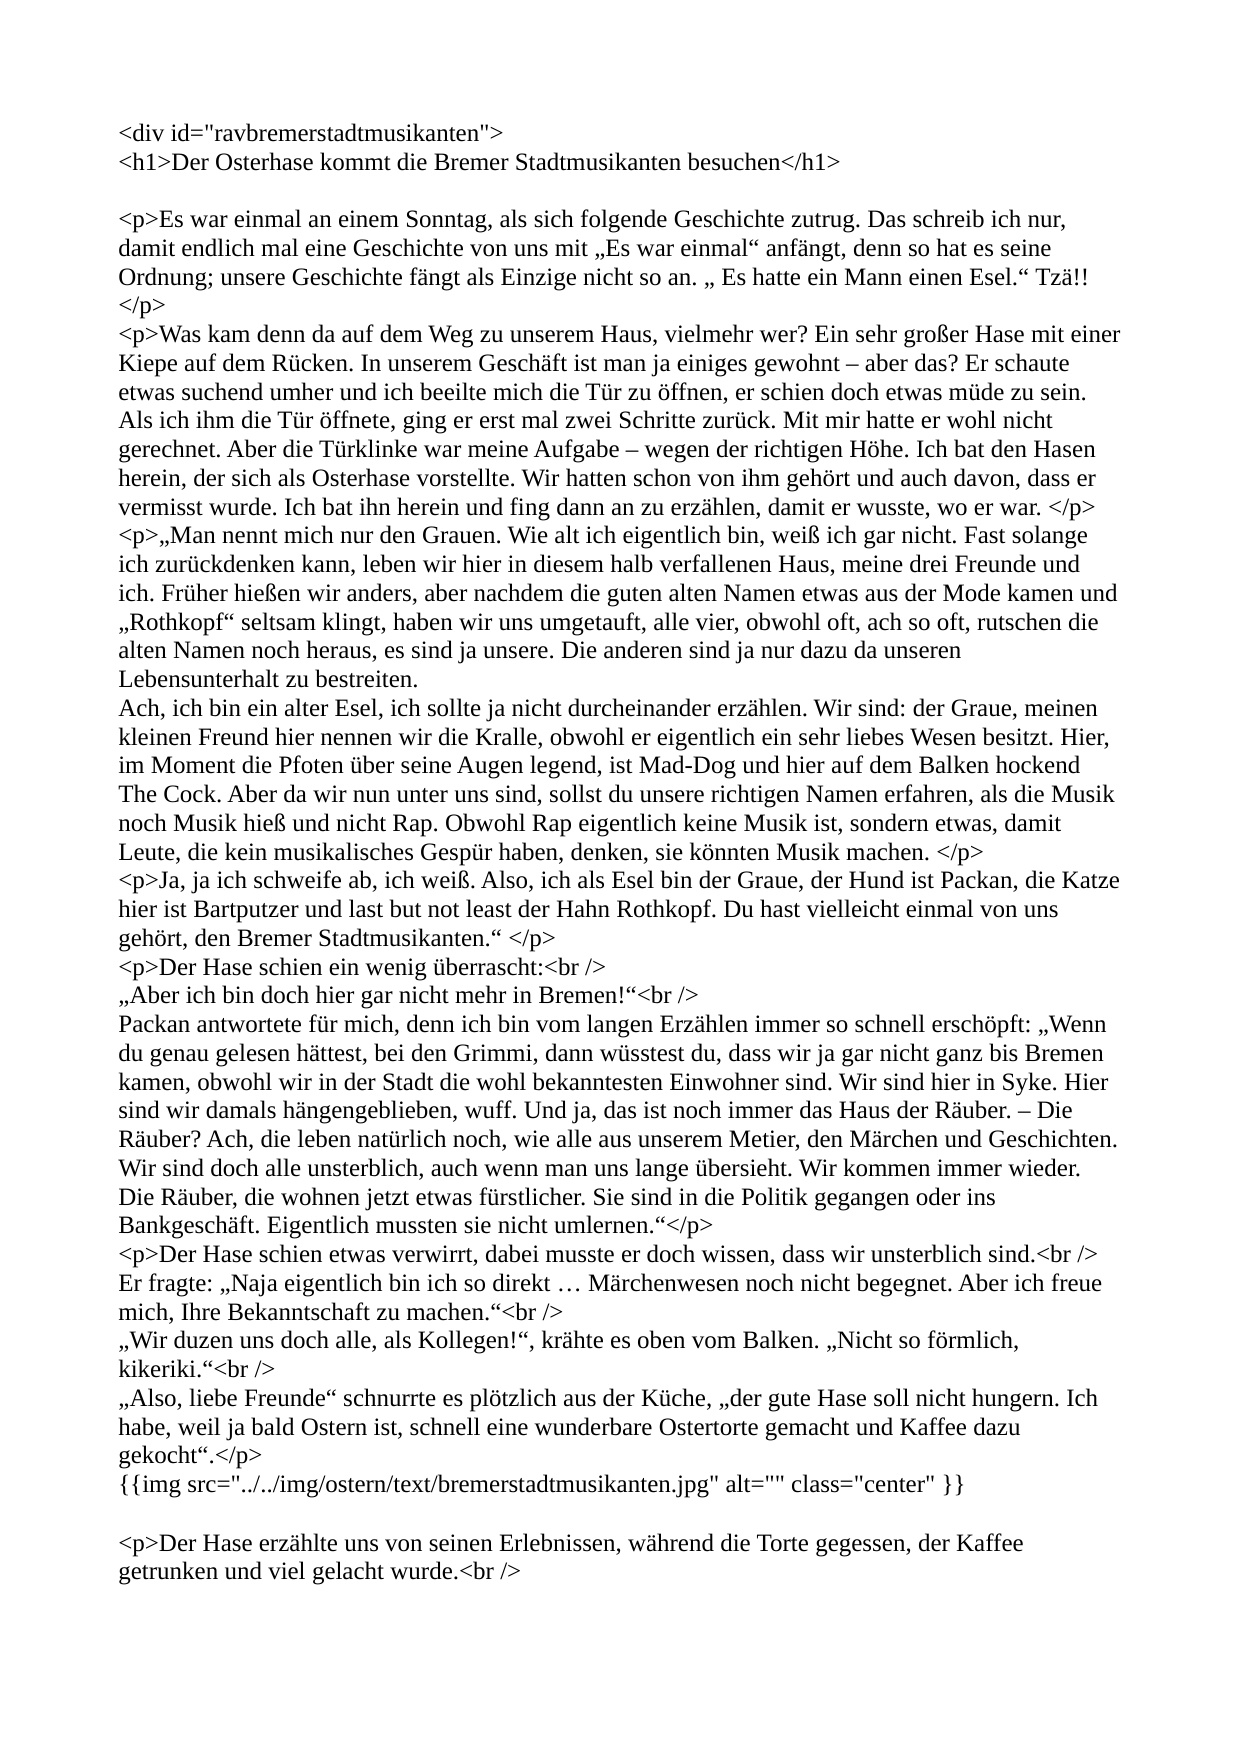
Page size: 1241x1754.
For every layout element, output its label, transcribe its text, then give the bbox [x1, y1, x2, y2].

text „Aber ich bin doch hier gar nicht mehr in Bremen!“<br /> [118, 981, 1122, 1009]
text <p>Es war einmal an einem Sonntag, als sich folgende Geschichte zutrug. Das schreib ich nur, damit endlich mal eine Geschichte von uns mit „Es war einmal“ anfängt, denn so hat es seine Ordnung; unsere Geschichte fängt als Einzige nicht so an. „ Es hatte ein Mann einen Esel.“ Tzä!! </p> [118, 204, 1122, 319]
text <p>Der Hase erzählte uns von seinen Erlebnissen, während die Torte gegessen, der Kaffee getrunken und viel gelacht wurde.<br /> [118, 1528, 1122, 1585]
text „Also, liebe Freunde“ schnurrte es plötzlich aus der Küche, „der gute Hase soll nicht hungern. Ich habe, weil ja bald Ostern ist, schnell eine wunderbare Ostertorte gemacht und Kaffee dazu gekocht“.</p> [118, 1383, 1122, 1469]
text <p>„Man nennt mich nur den Grauen. Wie alt ich eigentlich bin, weiß ich gar nicht. Fast solange ich zurückdenken kann, leben wir hier in diesem halb verfallenen Haus, meine drei Freunde und ich. Früher hießen wir anders, aber nachdem die guten alten Namen etwas aus der Mode kamen und „Rothkopf“ seltsam klingt, haben wir uns umgetauft, alle vier, obwohl oft, ach so oft, rutschen die alten Namen noch heraus, es sind ja unsere. Die anderen sind ja nur dazu da unseren Lebensunterhalt zu bestreiten. [118, 521, 1122, 693]
text „Wir duzen uns doch alle, als Kollegen!“, krähte es oben vom Balken. „Nicht so förmlich, kikeriki.“<br /> [118, 1326, 1122, 1383]
text <div id="ravbremerstadtmusikanten"> [118, 118, 1122, 147]
text <p>Was kam denn da auf dem Weg zu unserem Haus, vielmehr wer? Ein sehr großer Hase mit einer Kiepe auf dem Rücken. In unserem Geschäft ist man ja einiges gewohnt – aber das? Er schaute etwas suchend umher und ich beeilte mich die Tür zu öffnen, er schien doch etwas müde zu sein. Als ich ihm die Tür öffnete, ging er erst mal zwei Schritte zurück. Mit mir hatte er wohl nicht gerechnet. Aber die Türklinke war meine Aufgabe – wegen der richtigen Höhe. Ich bat den Hasen herein, der sich als Osterhase vorstellte. Wir hatten schon von ihm gehört und auch davon, dass er vermisst wurde. Ich bat ihn herein und fing dann an zu erzählen, damit er wusste, wo er war. </p> [118, 319, 1122, 521]
text Ach, ich bin ein alter Esel, ich sollte ja nicht durcheinander erzählen. Wir sind: der Graue, meinen kleinen Freund hier nennen wir die Kralle, obwohl er eigentlich ein sehr liebes Wesen besitzt. Hier, im Moment die Pfoten über seine Augen legend, ist Mad-Dog und hier auf dem Balken hockend The Cock. Aber da wir nun unter uns sind, sollst du unsere richtigen Namen erfahren, als die Musik noch Musik hieß und nicht Rap. Obwohl Rap eigentlich keine Musik ist, sondern etwas, damit Leute, die kein musikalisches Gespür haben, denken, sie könnten Musik machen. </p> [118, 693, 1122, 866]
text <h1>Der Osterhase kommt die Bremer Stadtmusikanten besuchen</h1> [118, 147, 1122, 176]
text {{img src="../../img/ostern/text/bremerstadtmusikanten.jpg" alt="" class="center" }} [118, 1469, 1122, 1498]
text Packan antwortete für mich, denn ich bin vom langen Erzählen immer so schnell erschöpft: „Wenn du genau gelesen hättest, bei den Grimmi, dann wüsstest du, dass wir ja gar nicht ganz bis Bremen kamen, obwohl wir in der Stadt die wohl bekanntesten Einwohner sind. Wir sind hier in Syke. Hier sind wir damals hängengeblieben, wuff. Und ja, das ist noch immer das Haus der Räuber. – Die Räuber? Ach, die leben natürlich noch, wie alle aus unserem Metier, den Märchen und Geschichten. Wir sind doch alle unsterblich, auch wenn man uns lange übersieht. Wir kommen immer wieder. Die Räuber, die wohnen jetzt etwas fürstlicher. Sie sind in die Politik gegangen oder ins Bankgeschäft. Eigentlich mussten sie nicht umlernen.“</p> [118, 1009, 1122, 1239]
text <p>Der Hase schien ein wenig überrascht:<br /> [118, 952, 1122, 981]
text <p>Ja, ja ich schweife ab, ich weiß. Also, ich als Esel bin der Graue, der Hund ist Packan, die Katze hier ist Bartputzer und last but not least der Hahn Rothkopf. Du hast vielleicht einmal von uns gehört, den Bremer Stadtmusikanten.“ </p> [118, 866, 1122, 952]
text <p>Der Hase schien etwas verwirrt, dabei musste er doch wissen, dass wir unsterblich sind.<br /> [118, 1239, 1122, 1268]
text Er fragte: „Naja eigentlich bin ich so direkt … Märchenwesen noch nicht begegnet. Aber ich freue mich, Ihre Bekanntschaft zu machen.“<br /> [118, 1268, 1122, 1326]
